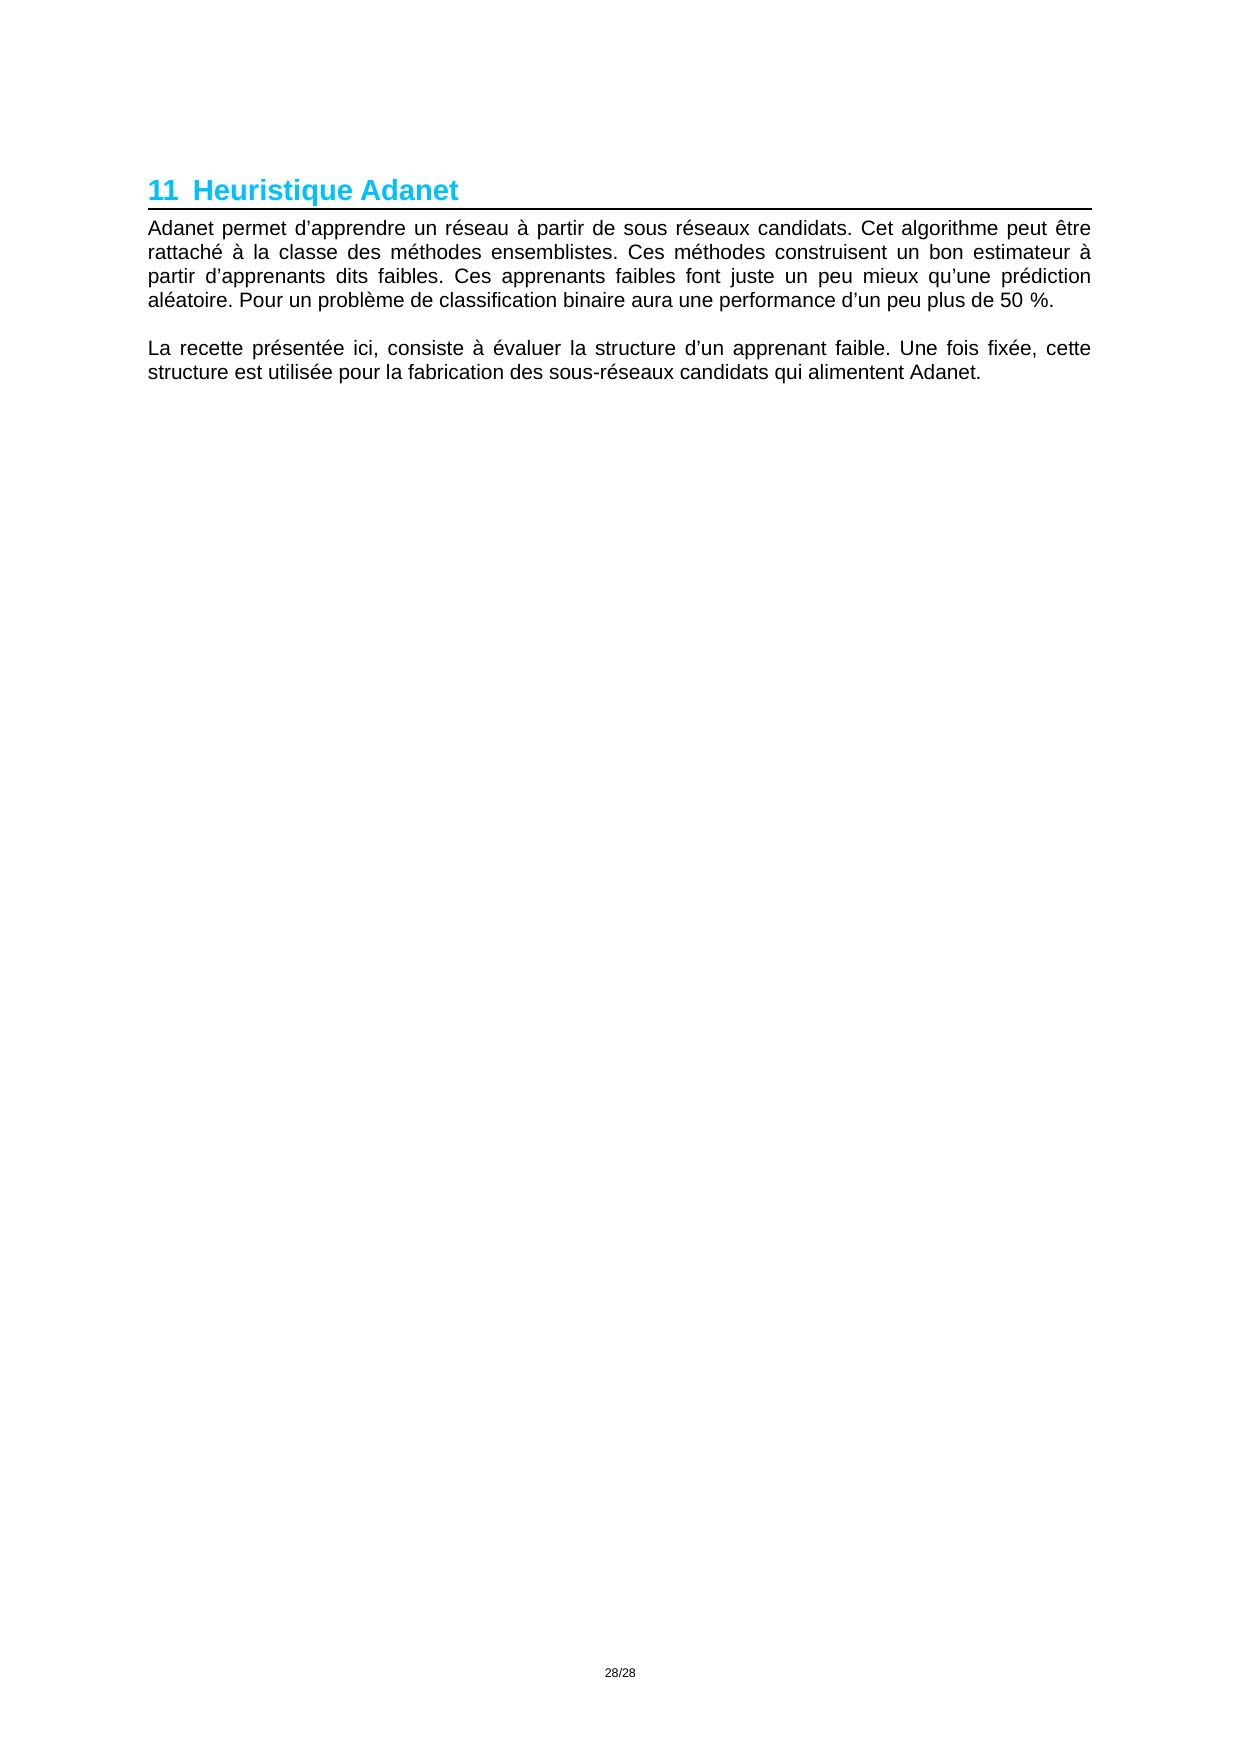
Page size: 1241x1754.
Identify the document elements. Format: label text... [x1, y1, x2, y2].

text La recette présentée ici, consiste à évaluer la structure d’un apprenant faible. Une fois fixée, cette structure est utilisée pour la fabrication des sous-réseaux candidats qui alimentent Adanet. [148, 336, 1092, 384]
text Adanet permet d’apprendre un réseau à partir de sous réseaux candidats. Cet algorithme peut être rattaché à la classe des méthodes ensemblistes. Ces méthodes construisent un bon estimateur à partir d’apprenants dits faibles. Ces apprenants faibles font juste un peu mieux qu’une prédiction aléatoire. Pour un problème de classification binaire aura une performance d’un peu plus de 50 %. [148, 216, 1092, 312]
subtitle Heuristique Adanet [148, 173, 1092, 208]
